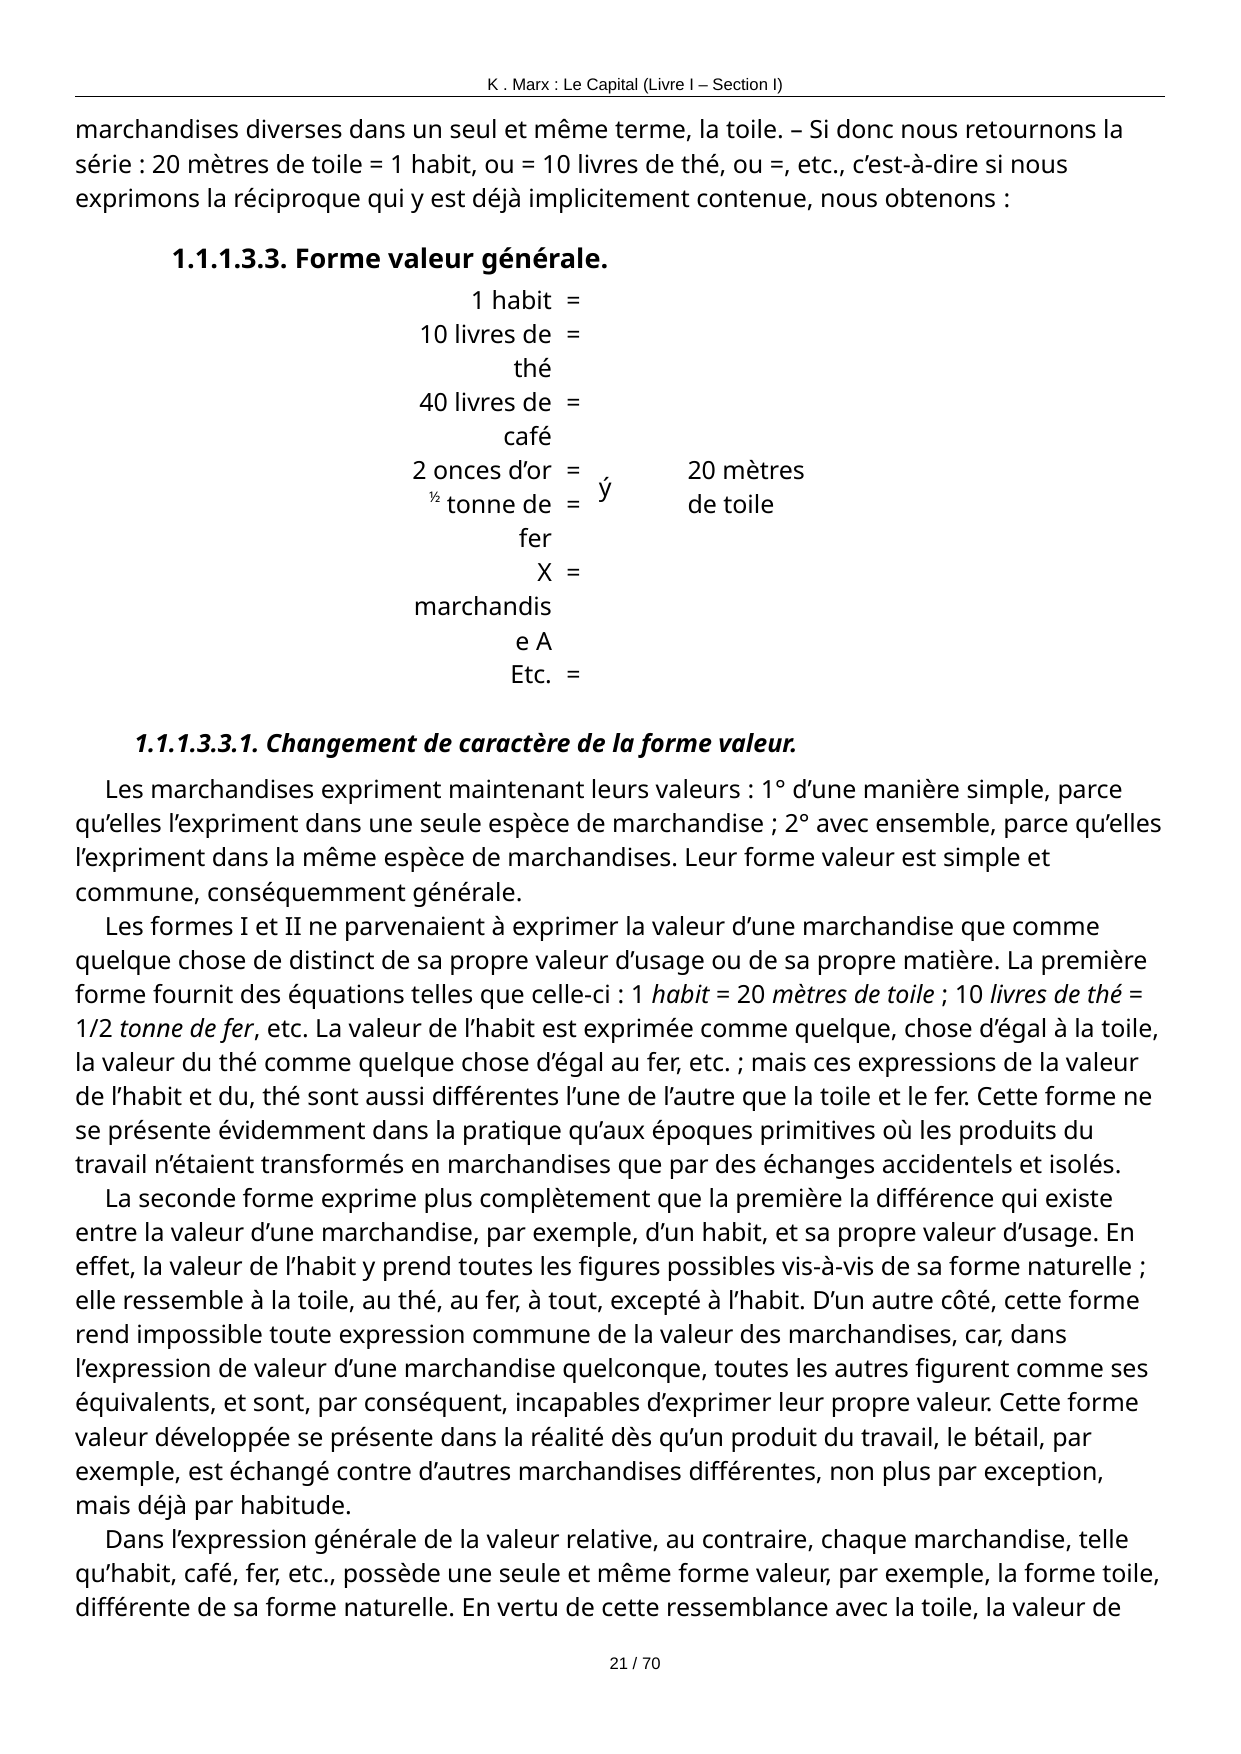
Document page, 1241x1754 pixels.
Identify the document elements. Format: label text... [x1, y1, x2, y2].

table_cell 40 livres de café [405, 385, 559, 453]
table_cell = [559, 555, 585, 657]
table_cell = [559, 317, 585, 385]
table_cell 10 livres de thé [405, 317, 559, 385]
table_header 20 mètres de toile [680, 283, 844, 691]
table_cell = [559, 487, 585, 555]
subtitle 1.1.1.3.3. Forme valeur générale. [171, 239, 1165, 276]
table_header 1 habit [405, 283, 559, 317]
text Dans l’expression générale de la valeur relative, au contraire, chaque marchandise, telle qu’habit, café, fer, etc., possède une seule et même forme valeur, par exemple, la forme toile, différente de sa forme naturelle. En vertu de cette ressemblance avec la toile, la valeur de [75, 1521, 1165, 1623]
text marchandises diverses dans un seul et même terme, la toile. – Si donc nous retournons la série : 20 mètres de toile = 1 habit, ou = 10 livres de thé, ou =, etc., c’est-à-dire si nous exprimons la réciproque qui y est déjà implicitement contenue, nous obtenons : [75, 112, 1165, 214]
table_header [396, 283, 405, 691]
table_cell = [559, 657, 585, 691]
table_cell 2 onces d’or [405, 453, 559, 487]
table_cell ½ tonne de fer [405, 487, 559, 555]
table_header [585, 283, 591, 691]
table_header ý [591, 283, 680, 691]
table_cell = [559, 385, 585, 453]
table_cell Etc. [405, 657, 559, 691]
text La seconde forme exprime plus complètement que la première la différence qui existe entre la valeur d’une marchandise, par exemple, d’un habit, et sa propre valeur d’usage. En effet, la valeur de l’habit y prend toutes les figures possibles vis-à-vis de sa forme naturelle ; elle ressemble à la toile, au thé, au fer, à tout, excepté à l’habit. D’un autre côté, cette forme rend impossible toute expression commune de la valeur des marchandises, car, dans l’expression de valeur d’une marchandise quelconque, toutes les autres figurent comme ses équivalents, et sont, par conséquent, incapables d’exprimer leur propre valeur. Cette forme valeur développée se présente dans la réalité dès qu’un produit du travail, le bétail, par exemple, est échangé contre d’autres marchandises différentes, non plus par exception, mais déjà par habitude. [75, 1181, 1165, 1521]
subtitle 1.1.1.3.3.1. Changement de caractère de la forme valeur. [134, 725, 1165, 759]
text Les formes I et II ne parvenaient à exprimer la valeur d’une marchandise que comme quelque chose de distinct de sa propre valeur d’usage ou de sa propre matière. La première forme fournit des équations telles que celle-ci : 1 habit = 20 mètres de toile ; 10 livres de thé = 1/2 tonne de fer, etc. La valeur de l’habit est exprimée comme quelque, chose d’égal à la toile, la valeur du thé comme quelque chose d’égal au fer, etc. ; mais ces expressions de la valeur de l’habit et du, thé sont aussi différentes l’une de l’autre que la toile et le fer. Cette forme ne se présente évidemment dans la pratique qu’aux époques primitives où les produits du travail n’étaient transformés en marchandises que par des échanges accidentels et isolés. [75, 908, 1165, 1181]
table_cell X marchandise A [405, 555, 559, 657]
text Les marchandises expriment maintenant leurs valeurs : 1° d’une manière simple, parce qu’elles l’expriment dans une seule espèce de marchandise ; 2° avec ensemble, parce qu’elles l’expriment dans la même espèce de marchandises. Leur forme valeur est simple et commune, conséquemment générale. [75, 772, 1165, 908]
table_cell = [559, 453, 585, 487]
table_header = [559, 283, 585, 317]
